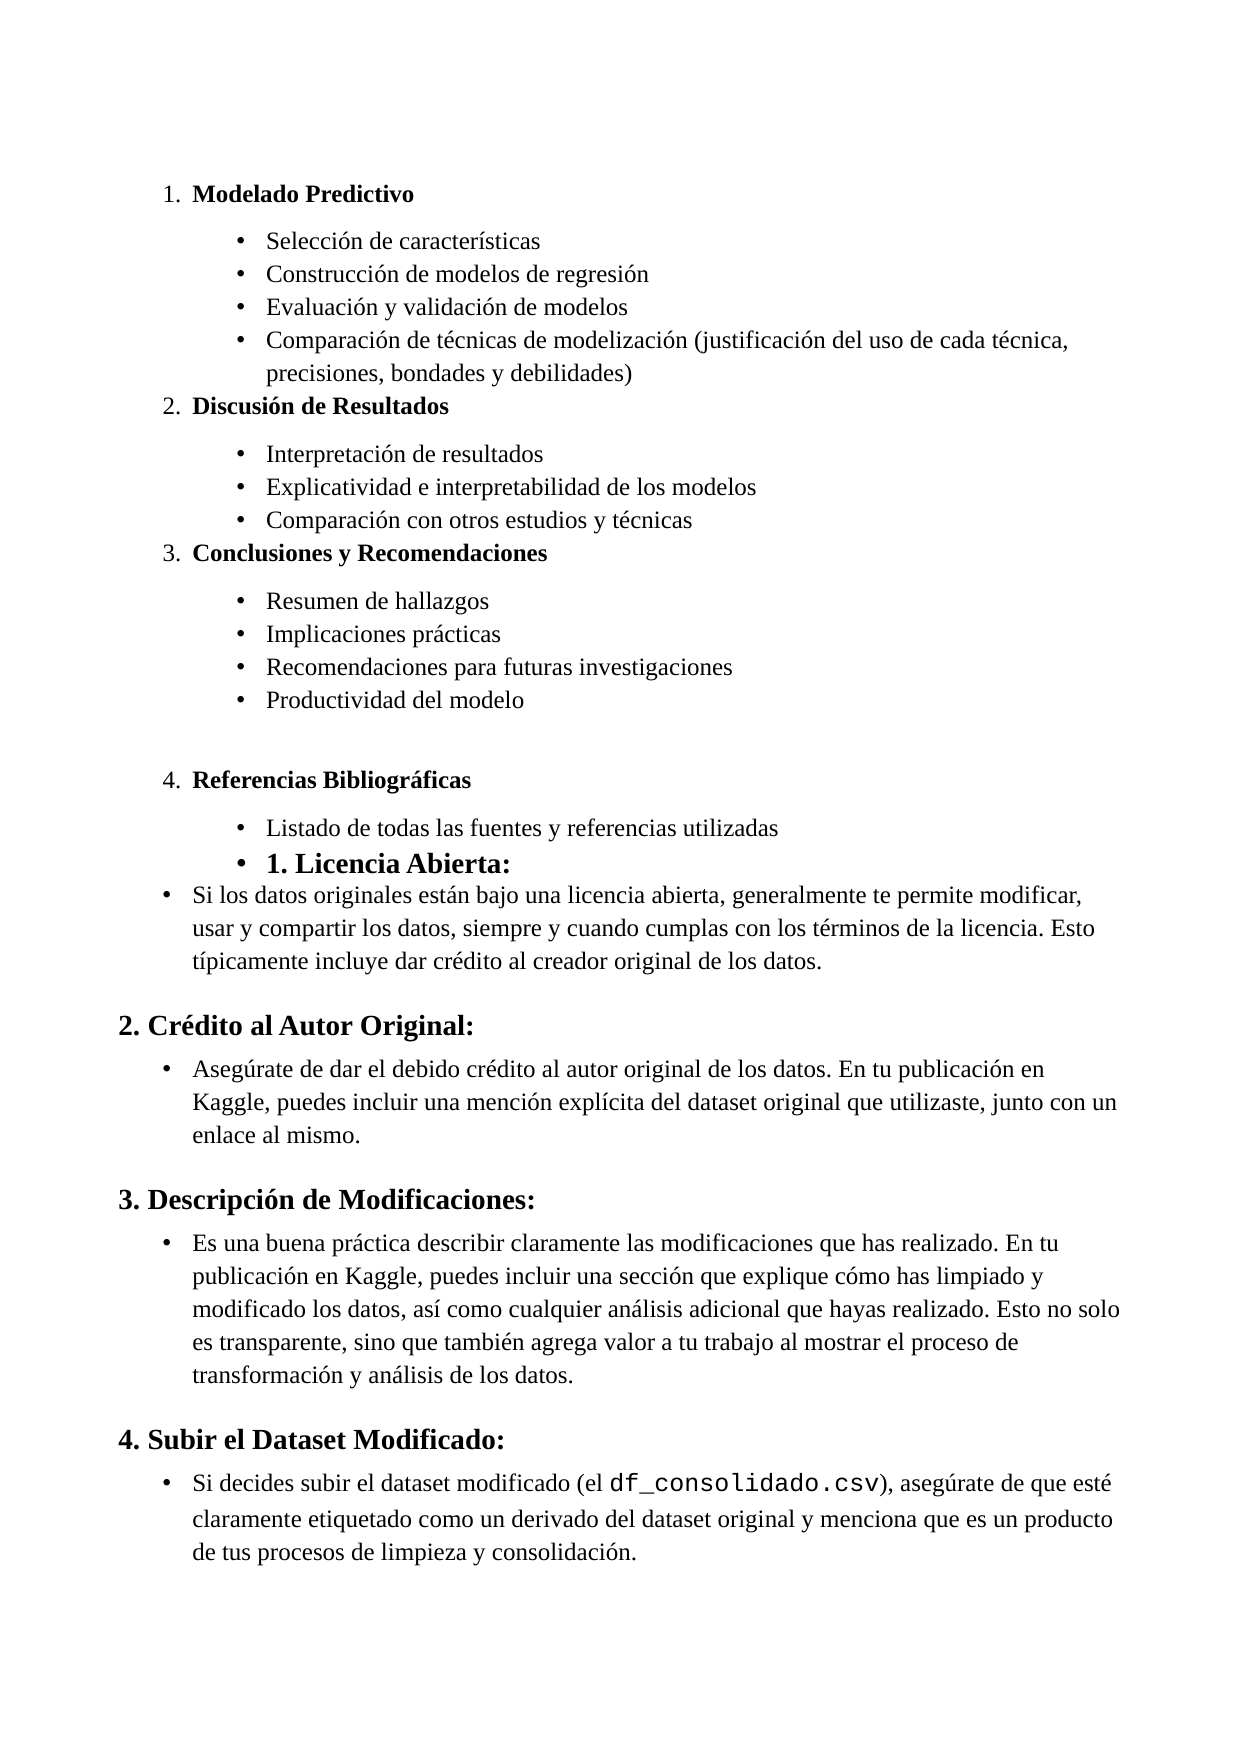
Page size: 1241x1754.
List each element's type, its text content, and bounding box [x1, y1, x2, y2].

list Selección de características [236, 226, 1122, 255]
list Resumen de hallazgos [236, 586, 1122, 614]
list Implicaciones prácticas [236, 619, 1122, 647]
list Explicatividad e interpretabilidad de los modelos [236, 472, 1122, 501]
list Modelado Predictivo [162, 179, 1122, 207]
subtitle 2. Crédito al Autor Original: [118, 1008, 1122, 1041]
subtitle 1. Licencia Abierta: [236, 846, 1122, 880]
list Comparación con otros estudios y técnicas [236, 505, 1122, 534]
list Discusión de Resultados [162, 391, 1122, 420]
list Productividad del modelo [236, 685, 1122, 713]
list Listado de todas las fuentes y referencias utilizadas [236, 813, 1122, 842]
list Conclusiones y Recomendaciones [162, 538, 1122, 567]
list Construcción de modelos de regresión [236, 259, 1122, 288]
subtitle 4. Subir el Dataset Modificado: [118, 1422, 1122, 1456]
list Evaluación y validación de modelos [236, 292, 1122, 321]
list Referencias Bibliográficas [162, 765, 1122, 794]
subtitle 3. Descripción de Modificaciones: [118, 1182, 1122, 1216]
list Si los datos originales están bajo una licencia abierta, generalmente te permite modificar, usar y compartir los datos, siempre y cuando cumplas con los términos de la licencia. Esto típicamente incluye dar crédito al creador original de los datos. [162, 880, 1122, 974]
list Interpretación de resultados [236, 439, 1122, 468]
list Recomendaciones para futuras investigaciones [236, 652, 1122, 681]
list Comparación de técnicas de modelización (justificación del uso de cada técnica, precisiones, bondades y debilidades) [236, 325, 1122, 387]
list Es una buena práctica describir claramente las modificaciones que has realizado. En tu publicación en Kaggle, puedes incluir una sección que explique cómo has limpiado y modificado los datos, así como cualquier análisis adicional que hayas realizado. Esto no solo es transparente, sino que también agrega valor a tu trabajo al mostrar el proceso de transformación y análisis de los datos. [162, 1228, 1122, 1389]
list Si decides subir el dataset modificado (el df_consolidado.csv), asegúrate de que esté claramente etiquetado como un derivado del dataset original y menciona que es un producto de tus procesos de limpieza y consolidación. [162, 1468, 1122, 1565]
list Asegúrate de dar el debido crédito al autor original de los datos. En tu publicación en Kaggle, puedes incluir una mención explícita del dataset original que utilizaste, junto con un enlace al mismo. [162, 1054, 1122, 1149]
